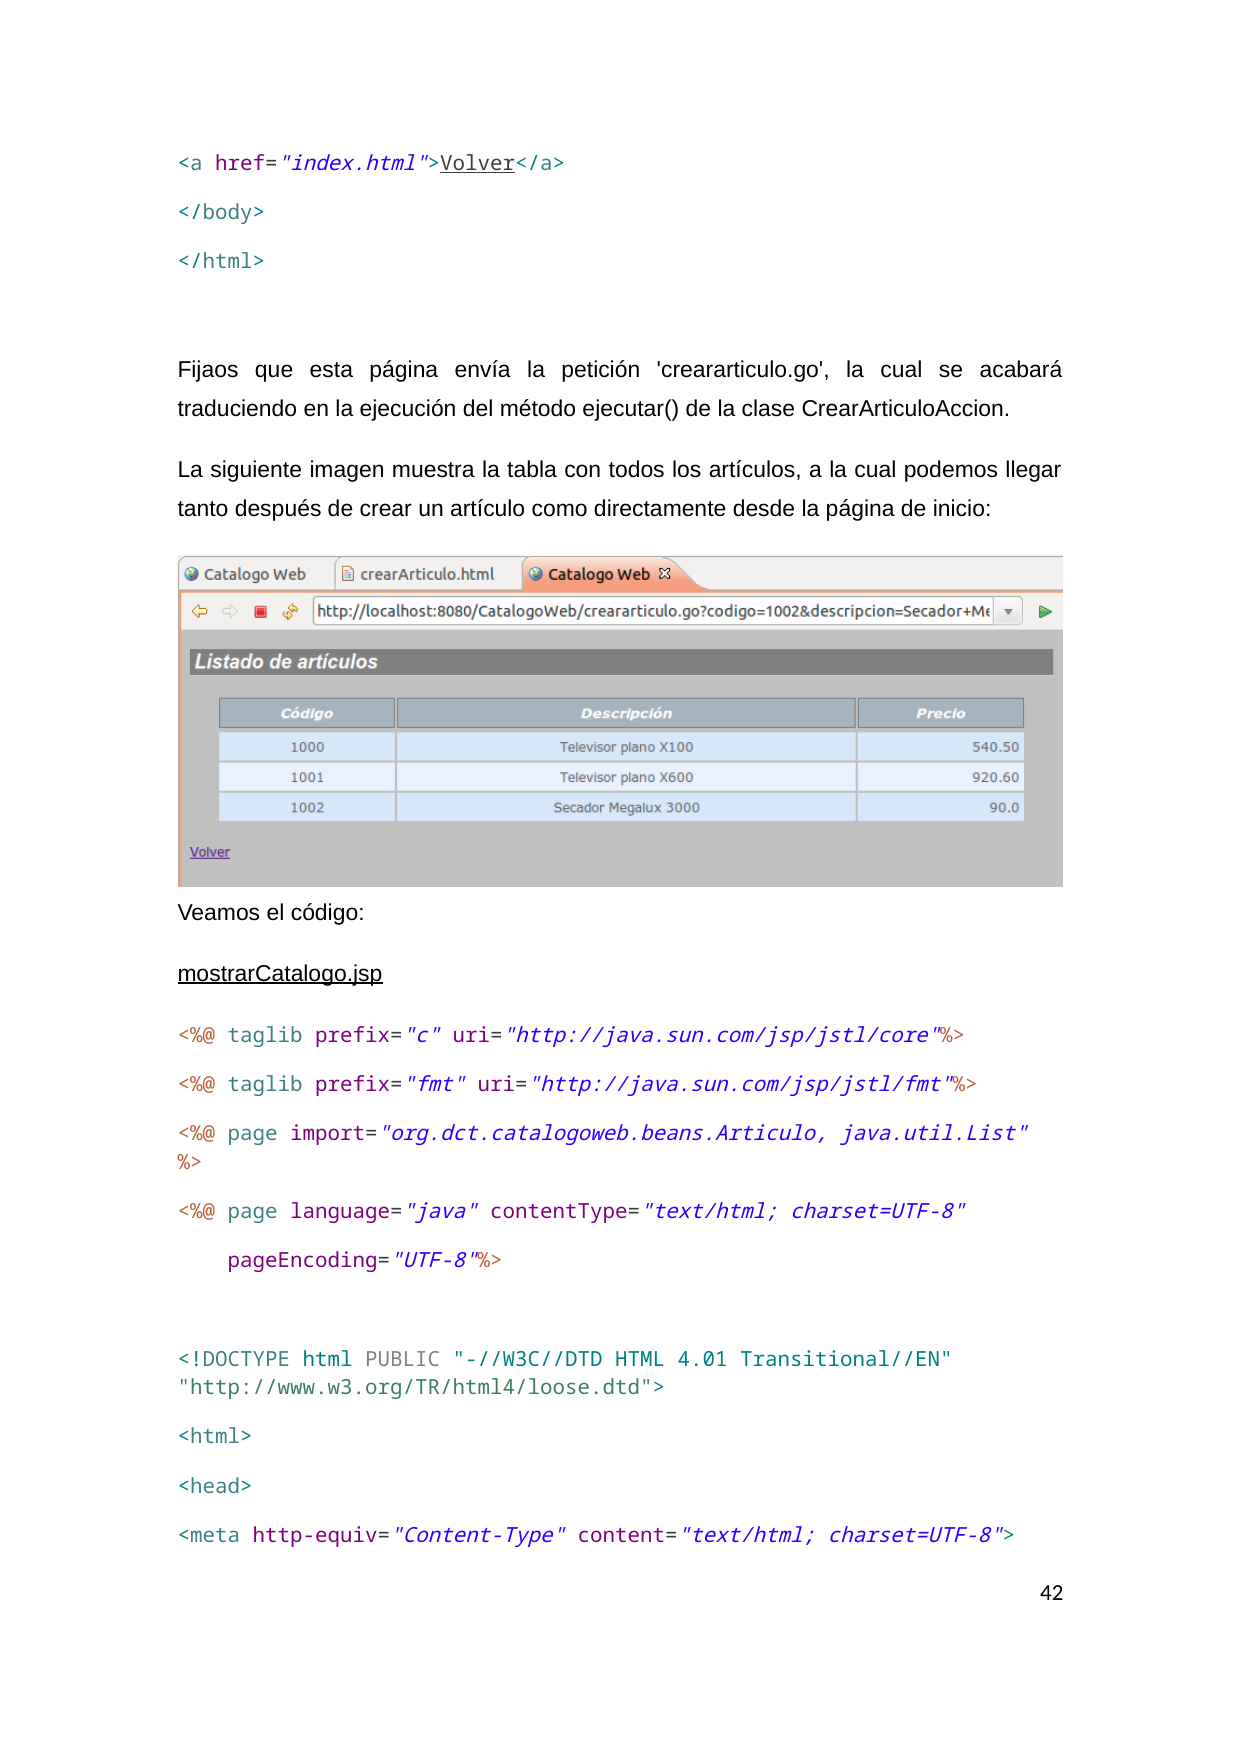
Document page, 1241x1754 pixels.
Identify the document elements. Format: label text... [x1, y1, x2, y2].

text <html> [177, 1422, 1063, 1450]
picture [177, 555, 1063, 887]
text </html> [177, 246, 1063, 274]
text Veamos el código: [177, 887, 1063, 926]
text <%@ taglib prefix="c" uri="http://java.sun.com/jsp/jstl/core"%> [177, 1020, 1063, 1048]
text pageEncoding="UTF-8"%> [177, 1245, 1063, 1274]
text La siguiente imagen muestra la tabla con todos los artículos, a la cual podemos llegar tanto después de crear un artículo como directamente desde la página de inicio: [177, 456, 1063, 521]
text <%@ page language="java" contentType="text/html; charset=UTF-8" [177, 1196, 1063, 1224]
text <%@ taglib prefix="fmt" uri="http://java.sun.com/jsp/jstl/fmt"%> [177, 1069, 1063, 1098]
text <%@ page import="org.dct.catalogoweb.beans.Articulo, java.util.List" %> [177, 1118, 1063, 1175]
text <meta http-equiv="Content-Type" content="text/html; charset=UTF-8"> [177, 1520, 1063, 1549]
text Fijaos que esta página envía la petición 'creararticulo.go', la cual se acabará traduciendo en la ejecución del método ejecutar() de la clase CrearArticuloAccion. [177, 356, 1063, 422]
text <a href="index.html">Volver</a> [177, 148, 1063, 176]
text <!DOCTYPE html PUBLIC "-//W3C//DTD HTML 4.01 Transitional//EN" "http://www.w3.org/TR/html4/loose.dtd"> [177, 1344, 1063, 1401]
text mostrarCatalogo.jsp [177, 959, 1063, 986]
text <head> [177, 1471, 1063, 1499]
text </body> [177, 197, 1063, 225]
